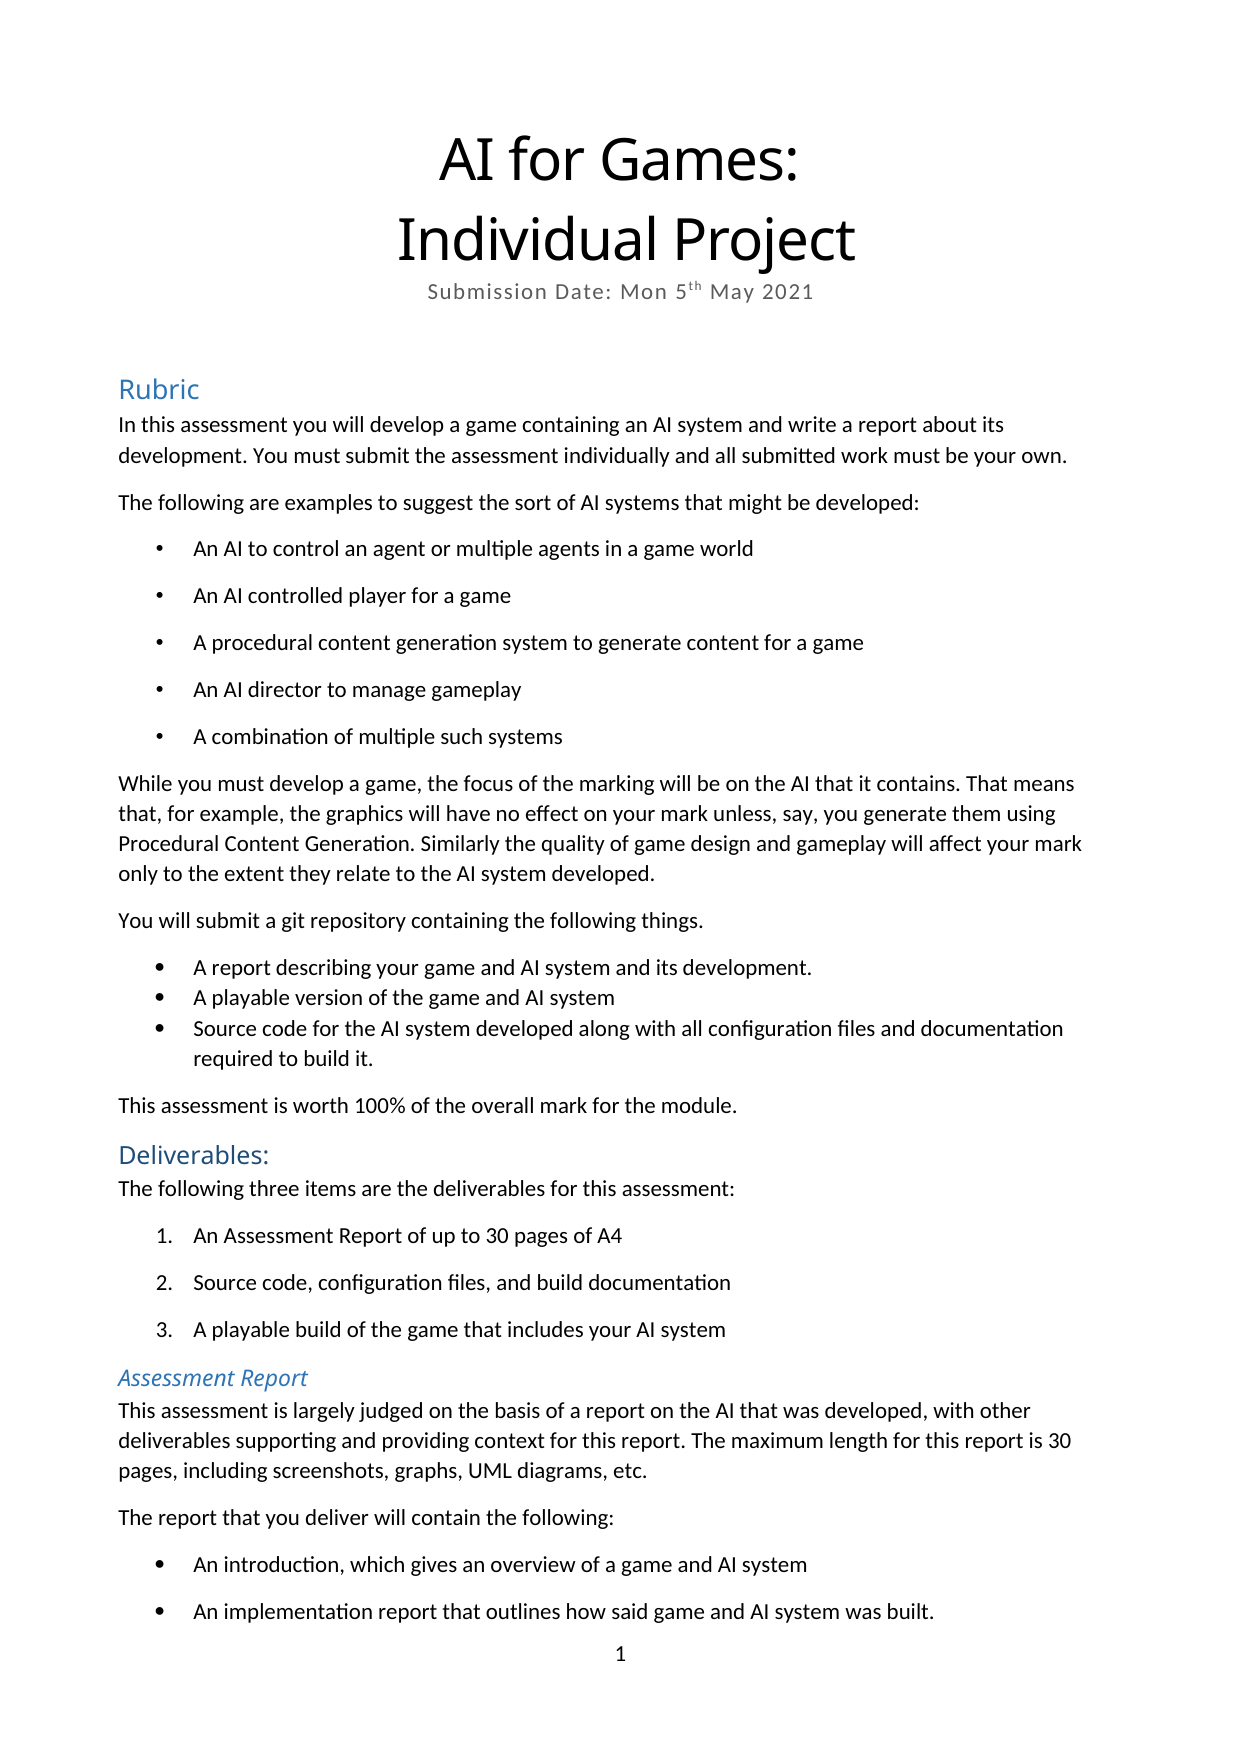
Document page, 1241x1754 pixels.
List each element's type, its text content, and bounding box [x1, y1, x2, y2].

list An implementation report that outlines how said game and AI system was built. [156, 1597, 1122, 1625]
list A report describing your game and AI system and its development. [156, 953, 1122, 981]
title Individual Project [118, 198, 1122, 277]
list An Assessment Report of up to 30 pages of A4 [156, 1221, 1122, 1249]
subtitle Submission Date: Mon 5th May 2021 [118, 277, 1122, 305]
subtitle Deliverables: [118, 1138, 1122, 1172]
list A combination of multiple such systems [156, 722, 1122, 750]
text The report that you deliver will contain the following: [118, 1503, 1122, 1531]
text This assessment is worth 100% of the overall mark for the module. [118, 1091, 1122, 1119]
text This assessment is largely judged on the basis of a report on the AI that was developed, with other deliverables supporting and providing context for this report. The maximum length for this report is 30 pages, including screenshots, graphs, UML diagrams, etc. [118, 1396, 1122, 1484]
title AI for Games: [118, 118, 1122, 198]
list A playable version of the game and AI system [156, 983, 1122, 1012]
text You will submit a git repository containing the following things. [118, 906, 1122, 934]
list An introduction, which gives an overview of a game and AI system [156, 1550, 1122, 1578]
list Source code for the AI system developed along with all configuration files and documentation required to build it. [156, 1014, 1122, 1072]
list An AI to control an agent or multiple agents in a game world [156, 534, 1122, 563]
list Source code, configuration files, and build documentation [156, 1268, 1122, 1296]
subtitle Rubric [118, 371, 1122, 408]
list An AI controlled player for a game [156, 581, 1122, 609]
text The following are examples to suggest the sort of AI systems that might be developed: [118, 488, 1122, 516]
list A playable build of the game that includes your AI system [156, 1315, 1122, 1343]
text The following three items are the deliverables for this assessment: [118, 1174, 1122, 1202]
text In this assessment you will develop a game containing an AI system and write a report about its development. You must submit the assessment individually and all submitted work must be your own. [118, 411, 1122, 469]
list A procedural content generation system to generate content for a game [156, 628, 1122, 656]
subtitle Assessment Report [118, 1362, 1122, 1393]
list An AI director to manage gameplay [156, 675, 1122, 703]
text While you must develop a game, the focus of the marking will be on the AI that it contains. That means that, for example, the graphics will have no effect on your mark unless, say, you generate them using Procedural Content Generation. Similarly the quality of game design and gameplay will affect your mark only to the extent they relate to the AI system developed. [118, 769, 1122, 888]
